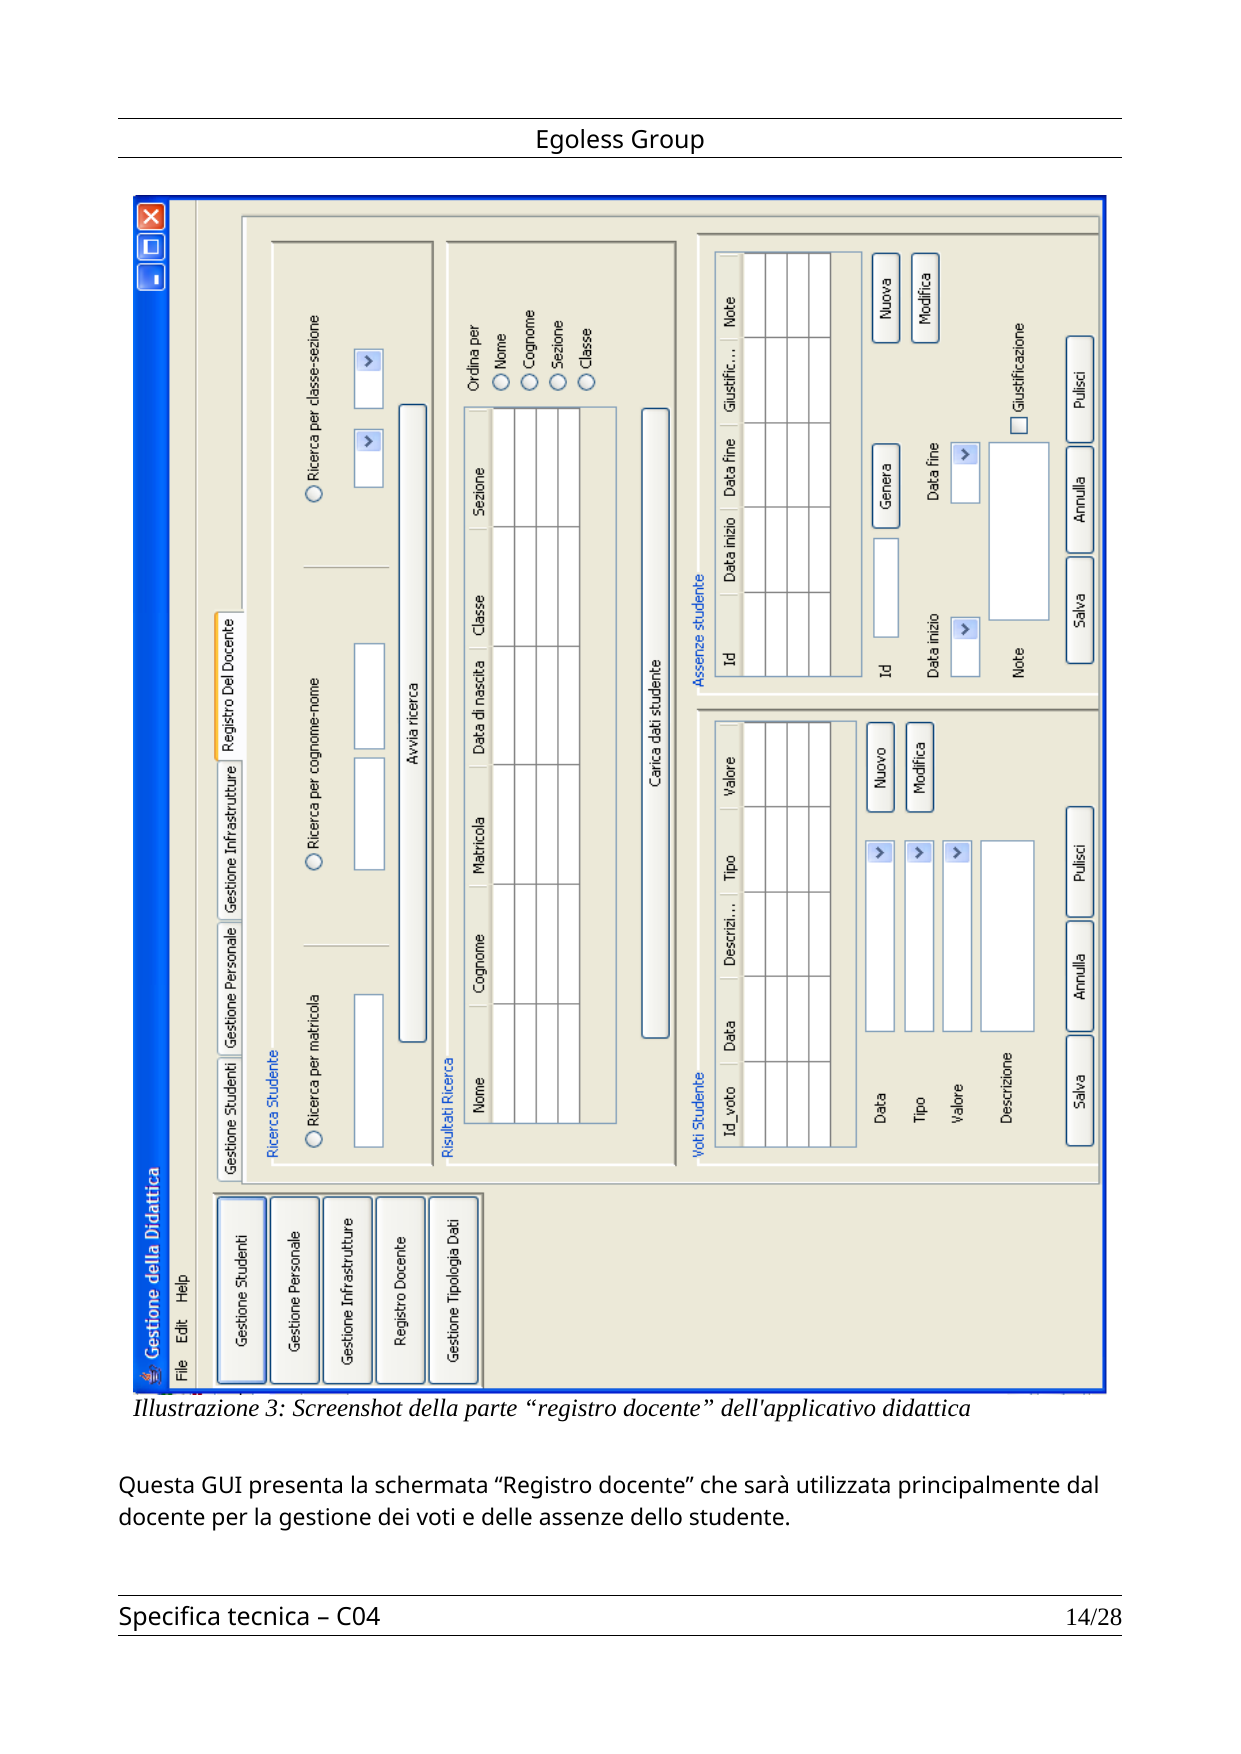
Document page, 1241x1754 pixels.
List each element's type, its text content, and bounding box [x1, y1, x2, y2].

text Questa GUI presenta la schermata “Registro docente” che sarà utilizzata principalmente dal docente per la gestione dei voti e delle assenze dello studente. [118, 1469, 1122, 1532]
picture [133, 195, 1108, 1395]
text Illustrazione 3: Screenshot della parte “registro docente” dell'applicativo didattica [133, 1395, 1107, 1422]
